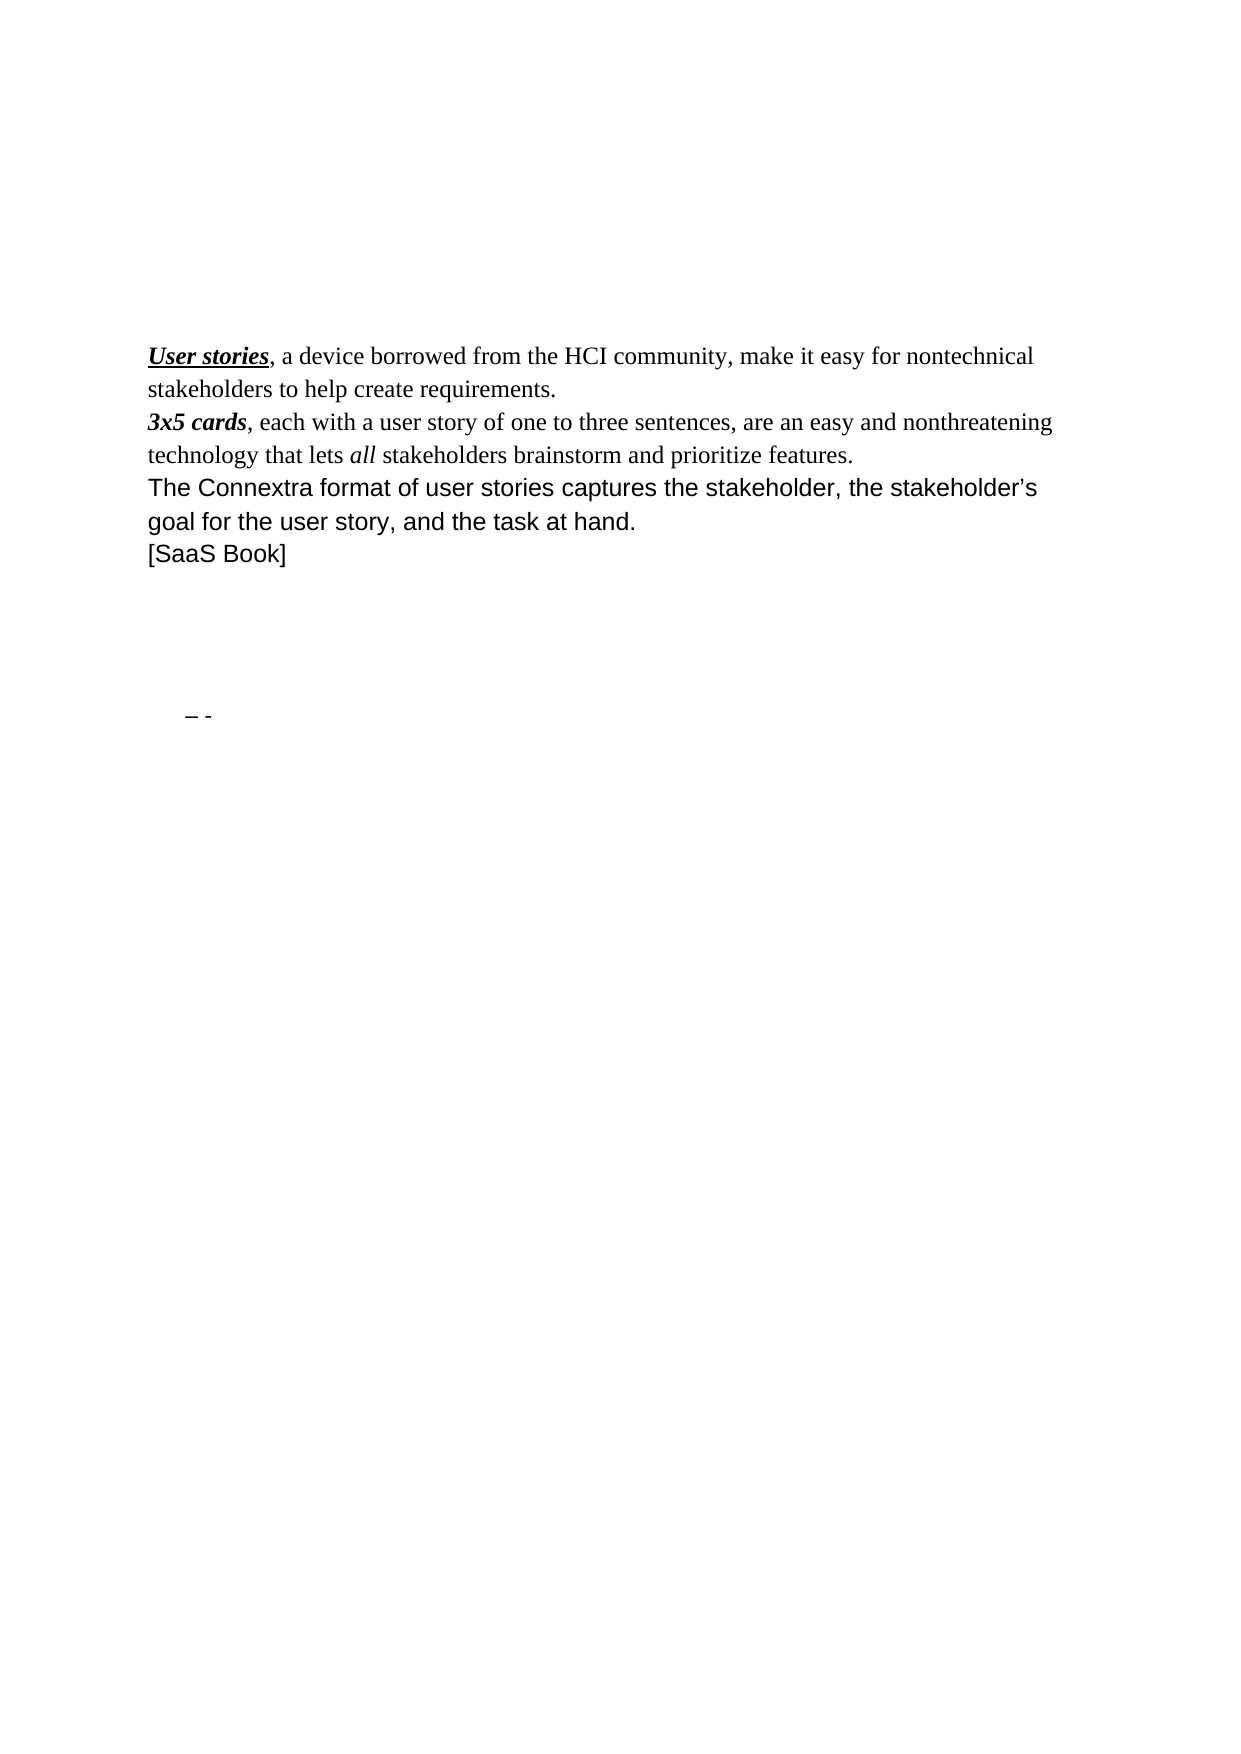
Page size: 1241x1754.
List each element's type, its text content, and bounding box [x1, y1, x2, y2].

text User stories, a device borrowed from the HCI community, make it easy for nontechnical stakeholders to help create requirements. [148, 341, 1093, 403]
text – - [185, 702, 1093, 728]
text [SaaS Book] [148, 539, 1093, 568]
text The Connextra format of user stories captures the stakeholder, the stakeholder’s goal for the user story, and the task at hand. [148, 473, 1093, 535]
text 3x5 cards, each with a user story of one to three sentences, are an easy and nonthreatening technology that lets all stakeholders brainstorm and prioritize features. [148, 407, 1093, 469]
